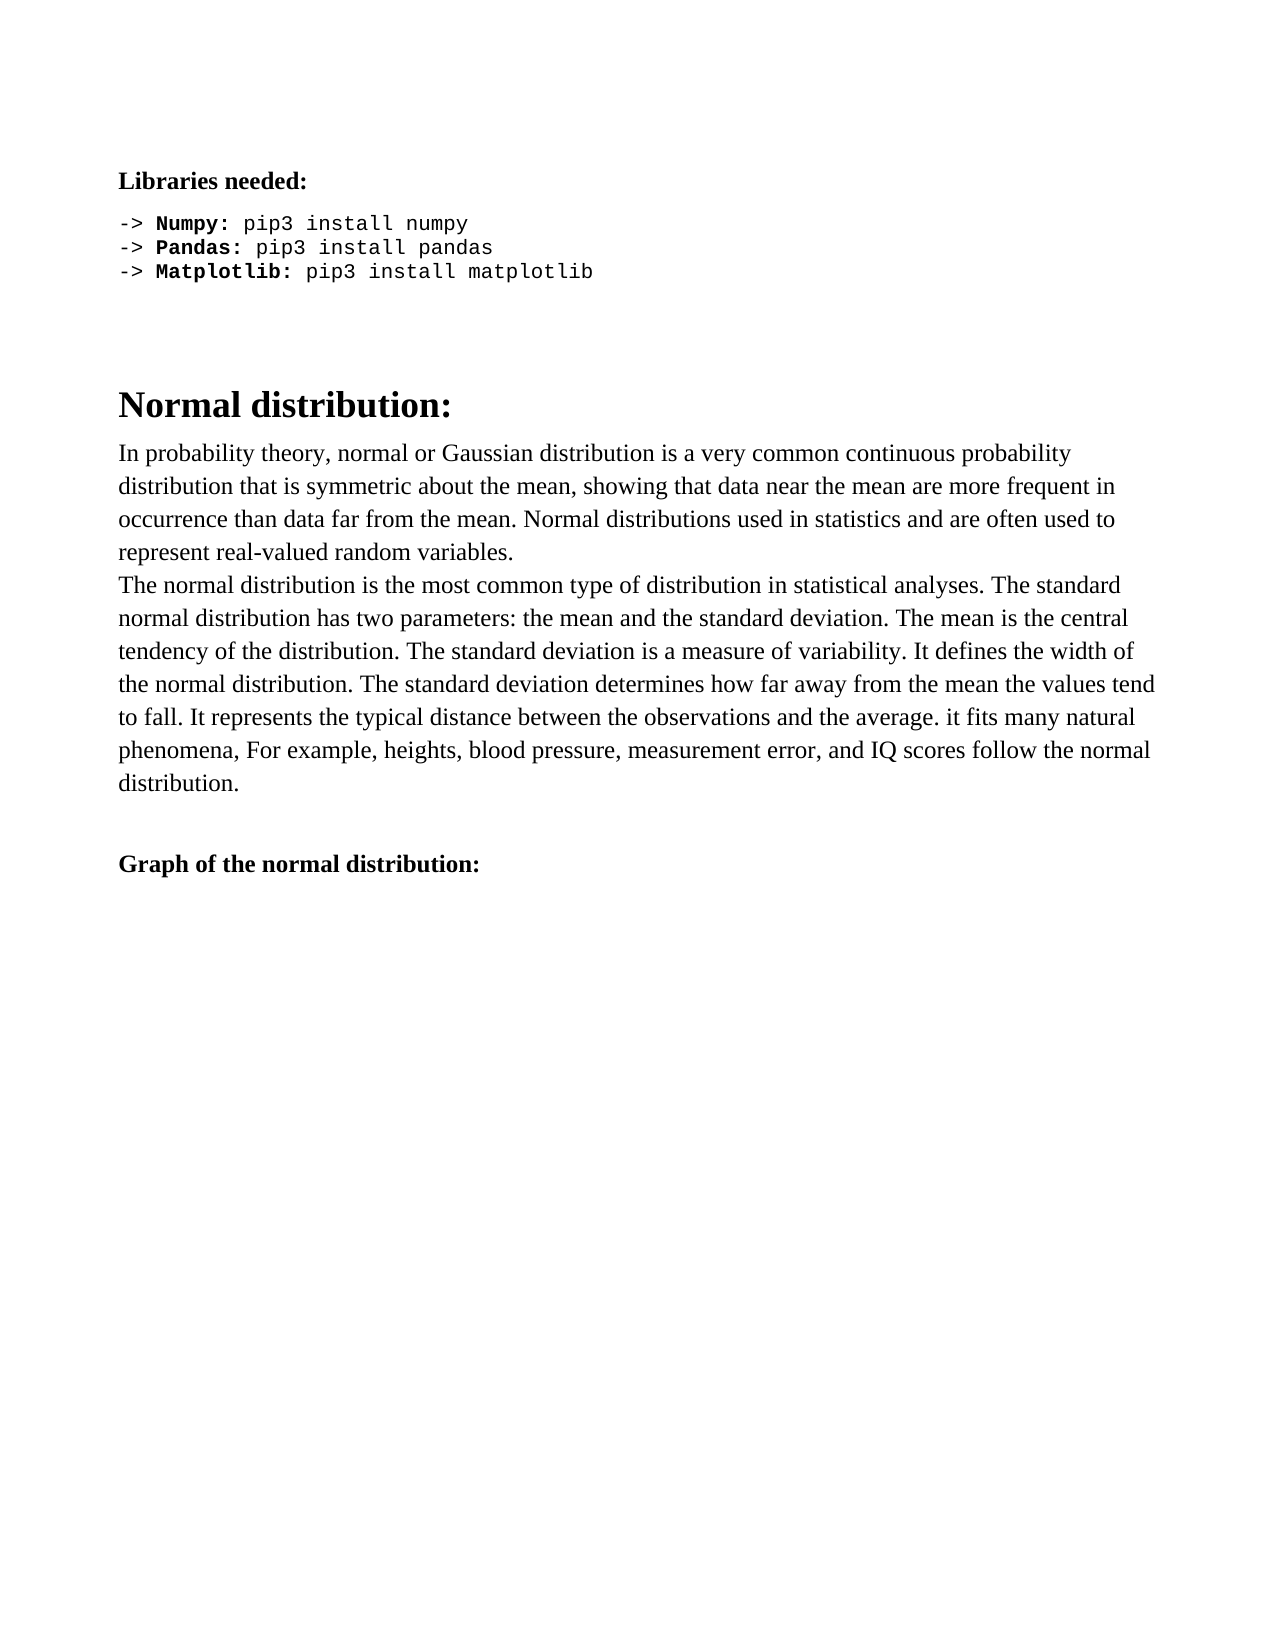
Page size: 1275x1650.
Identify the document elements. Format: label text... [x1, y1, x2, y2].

text Libraries needed: [118, 166, 1157, 194]
text Graph of the normal distribution: [118, 849, 1157, 910]
text [118, 118, 1157, 147]
text -> Numpy: pip3 install numpy [118, 213, 1157, 237]
text In probability theory, normal or Gaussian distribution is a very common continuous probability distribution that is symmetric about the mean, showing that data near the mean are more frequent in occurrence than data far from the mean. Normal distributions used in statistics and are often used to represent real-valued random variables. The normal distribution is the most common type of distribution in statistical analyses. The standard normal distribution has two parameters: the mean and the standard deviation. The mean is the central tendency of the distribution. The standard deviation is a measure of variability. It defines the width of the normal distribution. The standard deviation determines how far away from the mean the values tend to fall. It represents the typical distance between the observations and the average. it fits many natural phenomena, For example, heights, blood pressure, measurement error, and IQ scores follow the normal distribution. [118, 438, 1157, 830]
text -> Pandas: pip3 install pandas [118, 237, 1157, 261]
text -> Matplotlib: pip3 install matplotlib [118, 261, 1157, 284]
subtitle Normal distribution: [118, 382, 1157, 425]
